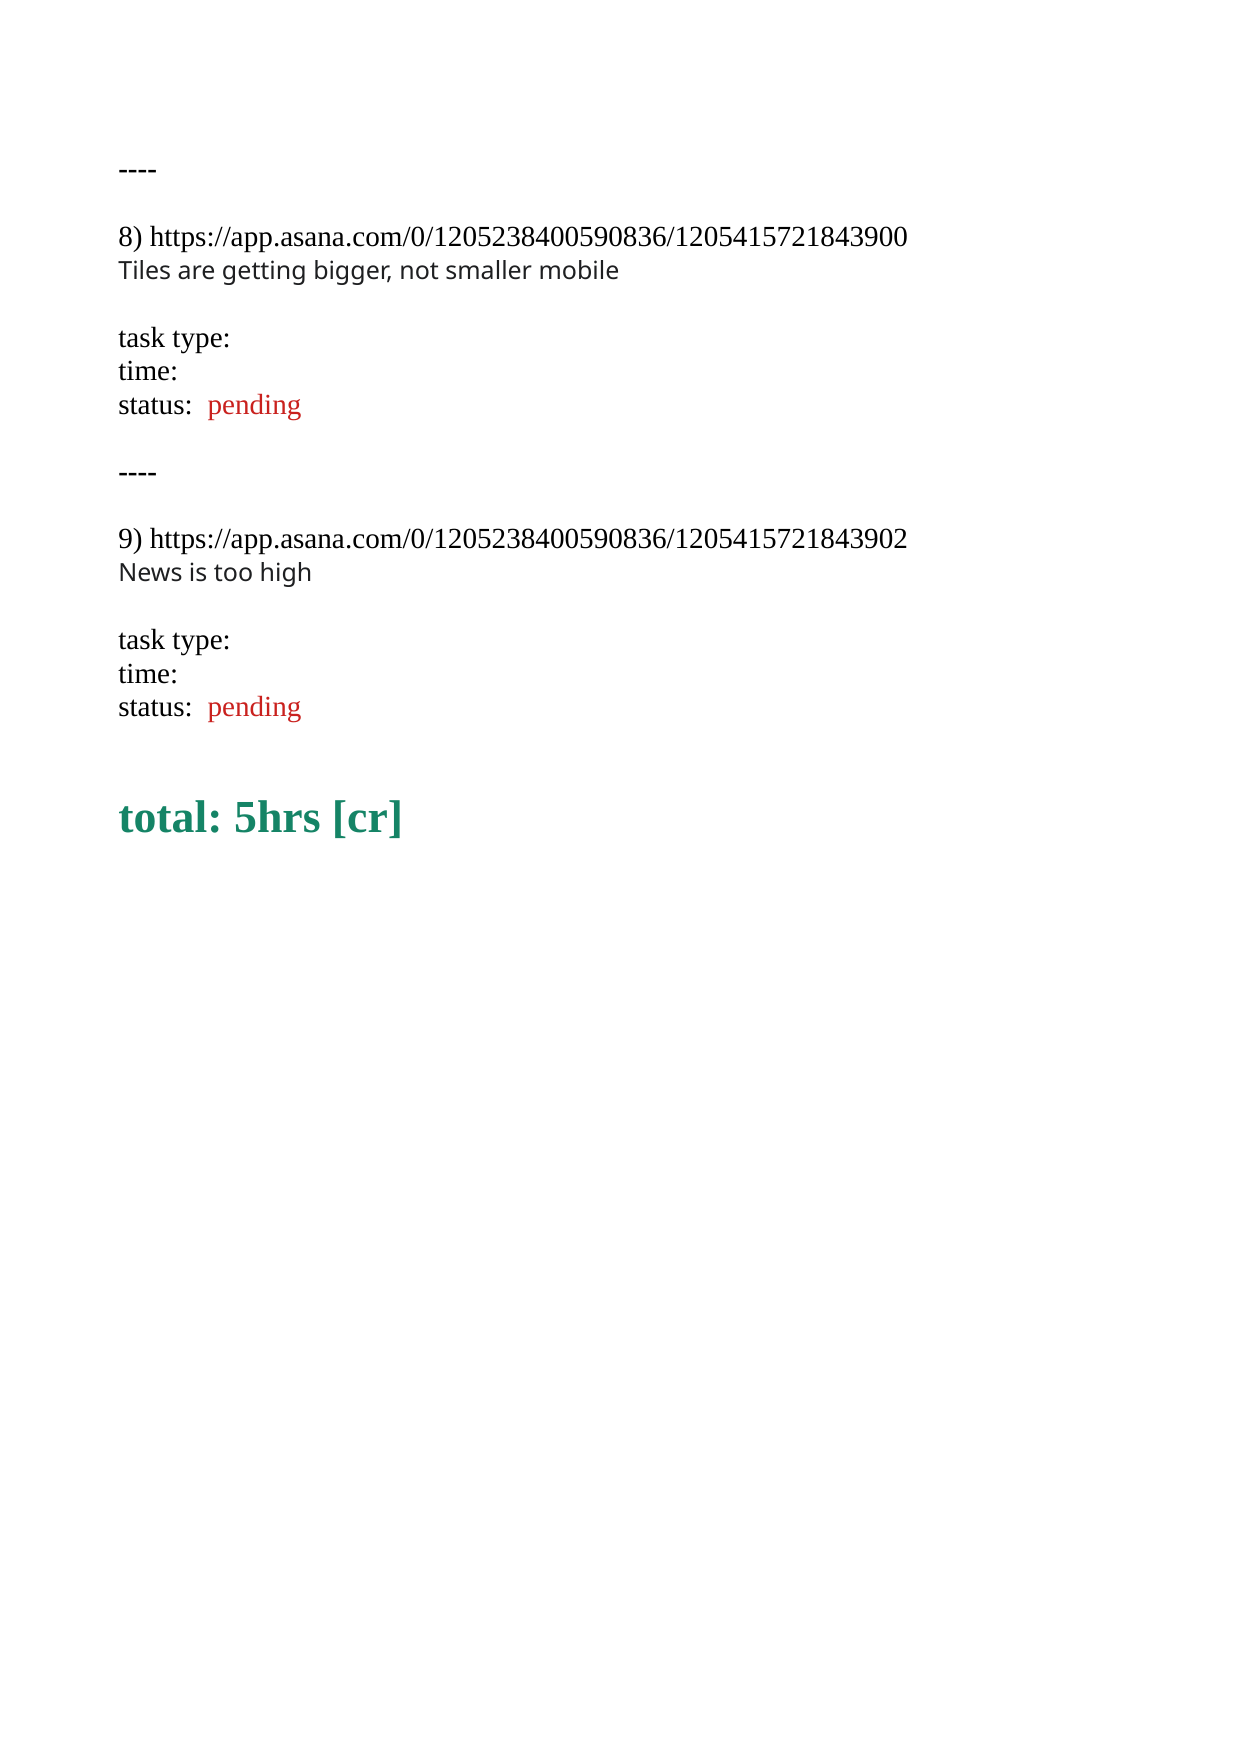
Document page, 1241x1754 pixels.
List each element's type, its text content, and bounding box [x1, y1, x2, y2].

text News is too high [118, 555, 1122, 589]
text 9) https://app.asana.com/0/1205238400590836/1205415721843902 [118, 521, 1122, 555]
text ---- [118, 454, 1122, 488]
text Tiles are getting bigger, not smaller mobile [118, 252, 1122, 286]
text task type: [118, 622, 1122, 656]
text total: 5hrs [cr] [118, 790, 1122, 843]
text ---- [118, 152, 1122, 185]
text status: pending [118, 689, 1122, 723]
text time: [118, 353, 1122, 387]
text 8) https://app.asana.com/0/1205238400590836/1205415721843900 [118, 219, 1122, 252]
text task type: [118, 320, 1122, 353]
text status: pending [118, 387, 1122, 421]
text time: [118, 656, 1122, 689]
